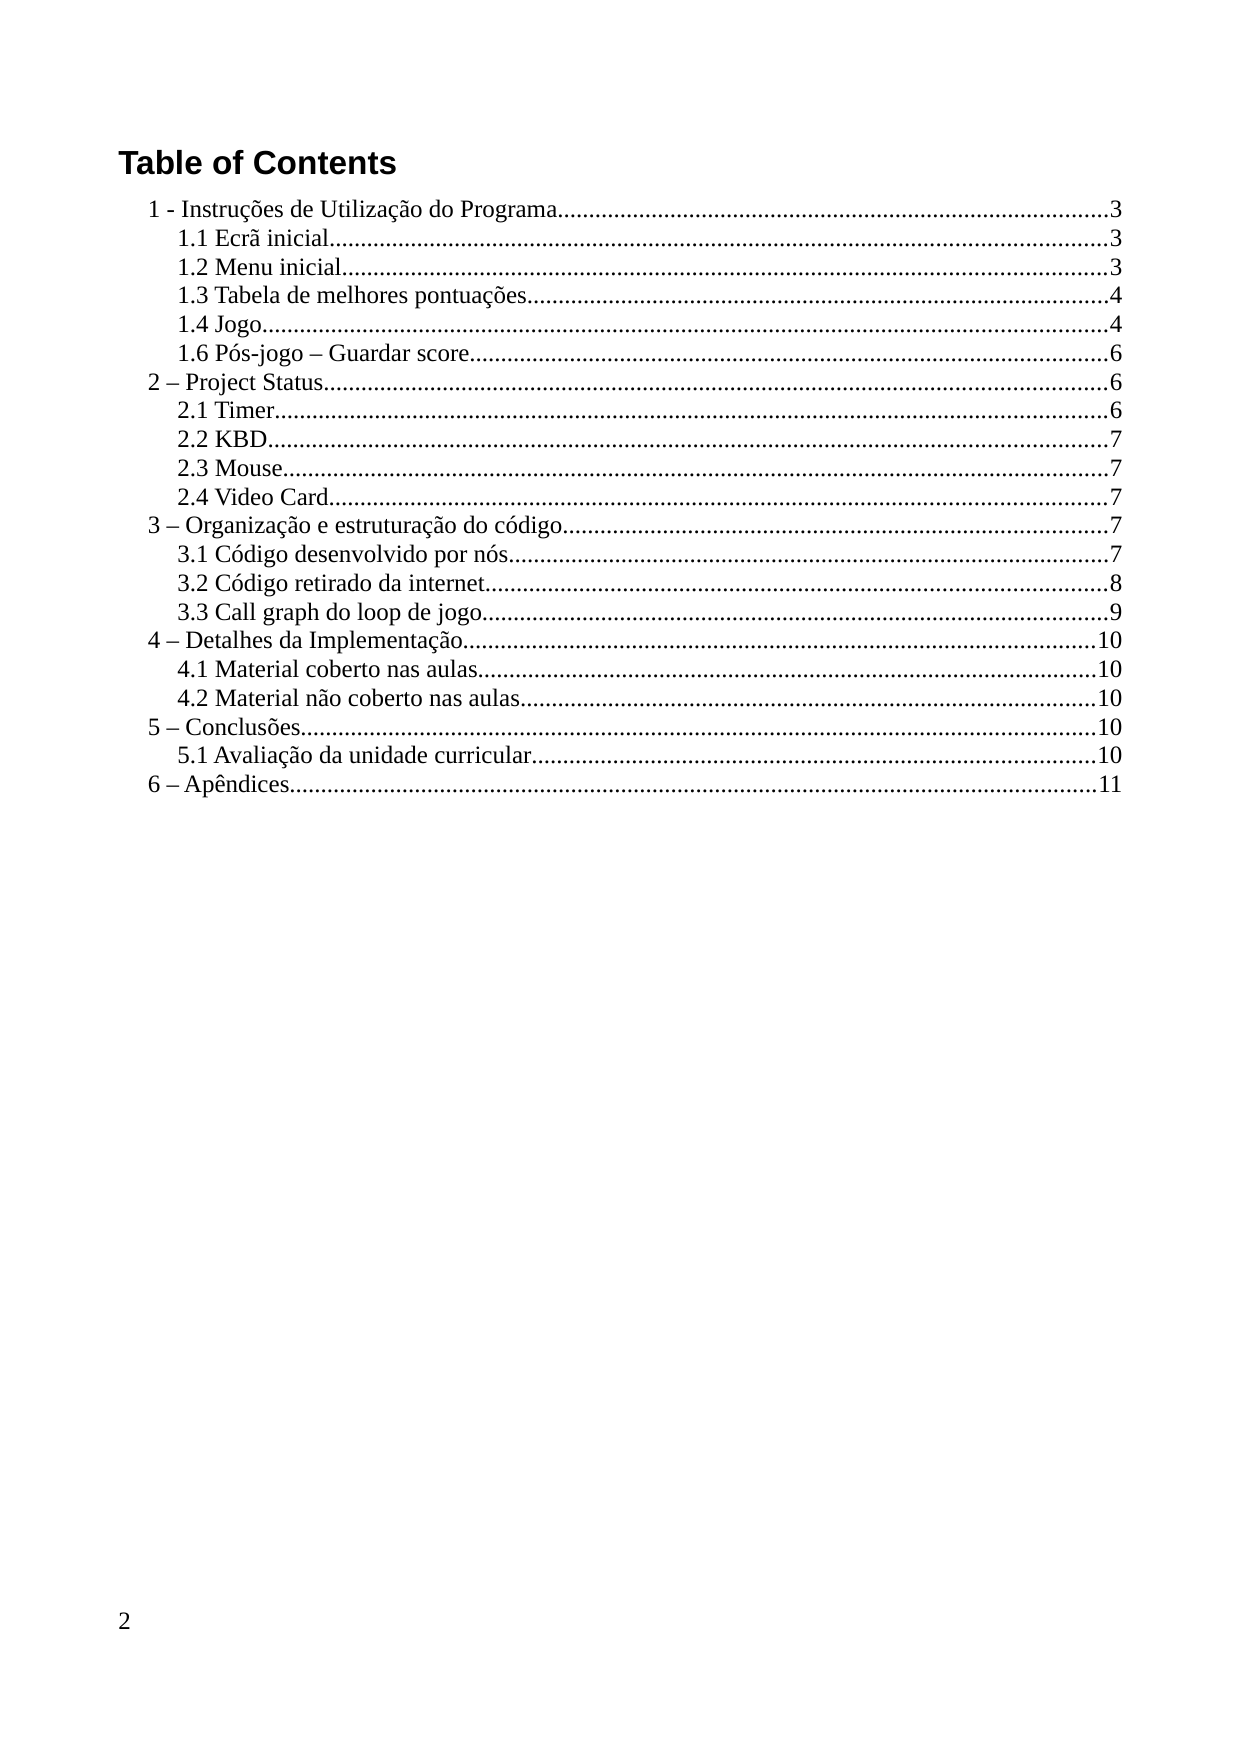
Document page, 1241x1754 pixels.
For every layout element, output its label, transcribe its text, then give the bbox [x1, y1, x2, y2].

text 6 – Apêndices 11 [148, 769, 1122, 798]
text 3 – Organização e estruturação do código 7 [148, 510, 1122, 539]
text 2.3 Mouse 7 [177, 453, 1122, 482]
text 1.4 Jogo 4 [177, 309, 1122, 338]
text 1.3 Tabela de melhores pontuações 4 [177, 280, 1122, 309]
text 1 - Instruções de Utilização do Programa 3 [148, 194, 1122, 223]
text 2.1 Timer 6 [177, 395, 1122, 424]
text 2.4 Video Card 7 [177, 482, 1122, 510]
text 4.1 Material coberto nas aulas 10 [177, 654, 1122, 683]
text 1.2 Menu inicial 3 [177, 252, 1122, 280]
text 1.1 Ecrã inicial 3 [177, 223, 1122, 252]
text 3.1 Código desenvolvido por nós 7 [177, 539, 1122, 568]
text 4 – Detalhes da Implementação 10 [148, 625, 1122, 654]
text 3.3 Call graph do loop de jogo 9 [177, 597, 1122, 625]
text 1.6 Pós-jogo – Guardar score 6 [177, 338, 1122, 367]
text 5.1 Avaliação da unidade curricular 10 [177, 740, 1122, 769]
text 4.2 Material não coberto nas aulas 10 [177, 683, 1122, 712]
text 2 – Project Status 6 [148, 367, 1122, 395]
text 2.2 KBD 7 [177, 424, 1122, 453]
text 3.2 Código retirado da internet 8 [177, 568, 1122, 597]
text 5 – Conclusões 10 [148, 712, 1122, 740]
subtitle Table of Contents [118, 143, 1122, 182]
